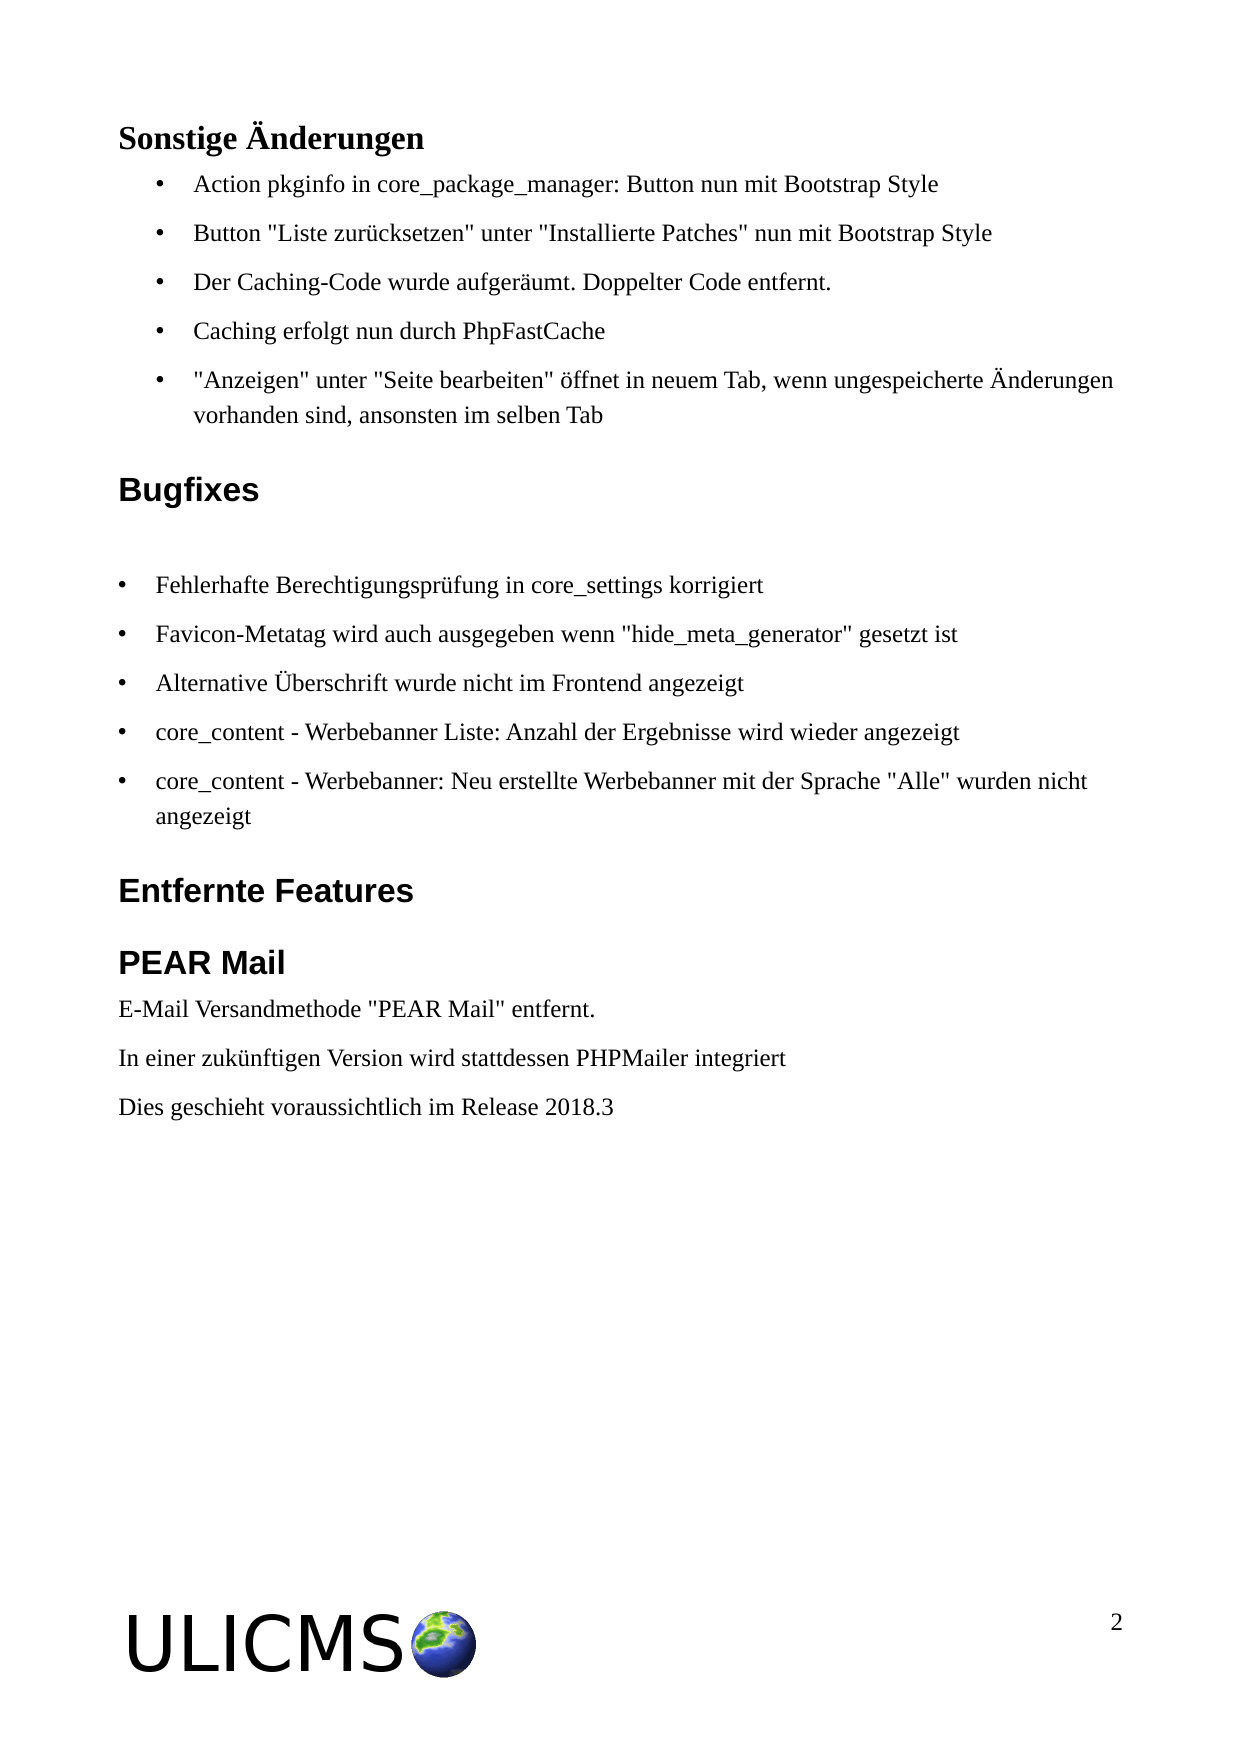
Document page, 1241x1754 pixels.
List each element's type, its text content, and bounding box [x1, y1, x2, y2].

list core_content - Werbebanner: Neu erstellte Werbebanner mit der Sprache "Alle" wurden nicht angezeigt [118, 766, 1123, 829]
text E-Mail Versandmethode "PEAR Mail" entfernt. [118, 994, 1123, 1023]
list Fehlerhafte Berechtigungsprüfung in core_settings korrigiert [118, 570, 1123, 599]
list Favicon-Metatag wird auch ausgegeben wenn "hide_meta_generator" gesetzt ist [118, 619, 1123, 648]
subtitle Entfernte Features [118, 871, 1123, 909]
picture [118, 1607, 479, 1681]
list Action pkginfo in core_package_manager: Button nun mit Bootstrap Style [156, 169, 1123, 198]
list "Anzeigen" unter "Seite bearbeiten" öffnet in neuem Tab, wenn ungespeicherte Änderungen vorhanden sind, ansonsten im selben Tab [156, 366, 1123, 429]
list Alternative Überschrift wurde nicht im Frontend angezeigt [118, 668, 1123, 697]
text Dies geschieht voraussichtlich im Release 2018.3 [118, 1092, 1123, 1121]
text In einer zukünftigen Version wird stattdessen PHPMailer integriert [118, 1043, 1123, 1072]
list core_content - Werbebanner Liste: Anzahl der Ergebnisse wird wieder angezeigt [118, 717, 1123, 746]
list Button "Liste zurücksetzen" unter "Installierte Patches" nun mit Bootstrap Style [156, 218, 1123, 247]
list Caching erfolgt nun durch PhpFastCache [156, 316, 1123, 345]
subtitle PEAR Mail [118, 943, 1123, 981]
subtitle Bugfixes [118, 470, 1123, 508]
list Der Caching-Code wurde aufgeräumt. Doppelter Code entfernt. [156, 267, 1123, 296]
subtitle Sonstige Änderungen [118, 118, 1123, 157]
